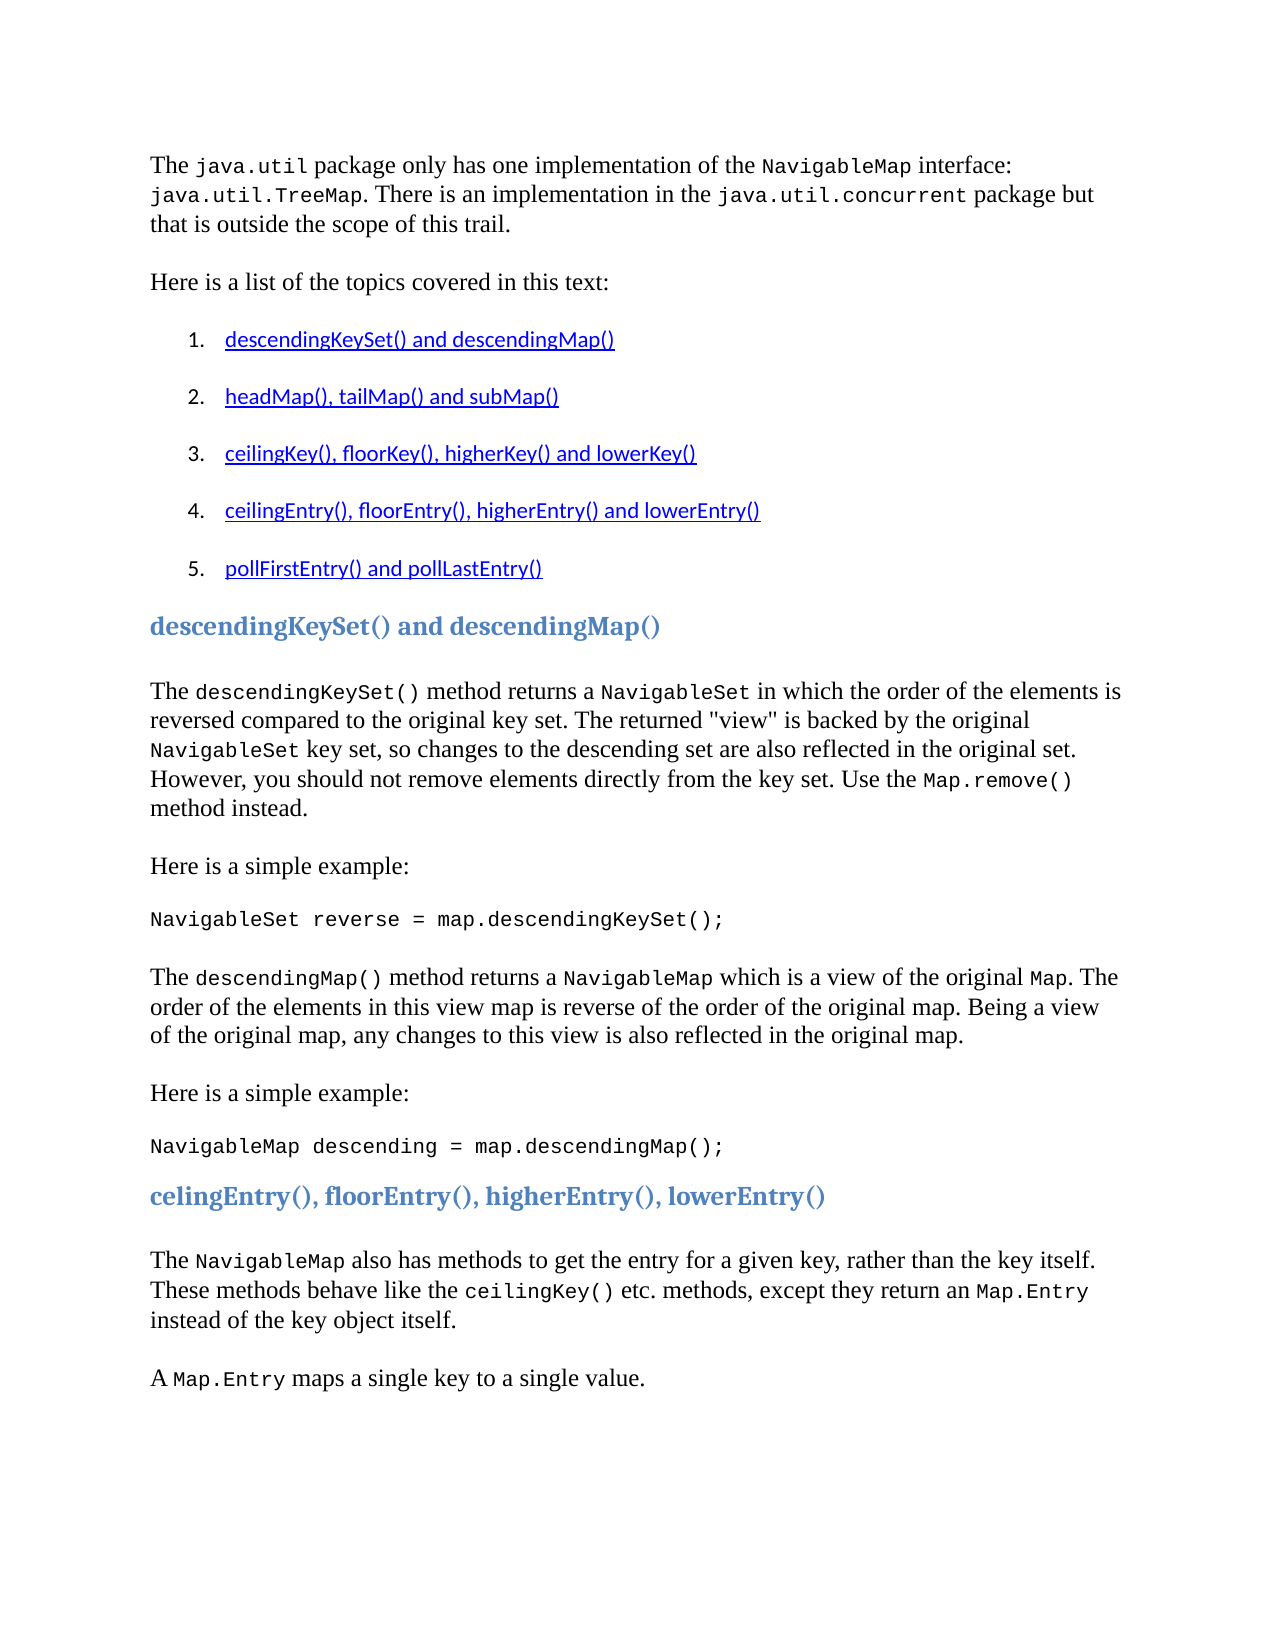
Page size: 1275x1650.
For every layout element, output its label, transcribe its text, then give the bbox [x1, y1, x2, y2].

text Here is a simple example: [150, 851, 1125, 880]
list ceilingEntry(), floorEntry(), higherEntry() and lowerEntry() [187, 497, 1125, 524]
text A Map.Entry maps a single key to a single value. [150, 1363, 1125, 1392]
list headMap(), tailMap() and subMap() [187, 382, 1125, 410]
text NavigableSet reverse = map.descendingKeySet(); [150, 909, 1125, 933]
text Here is a simple example: [150, 1078, 1125, 1107]
text The descendingMap() method returns a NavigableMap which is a view of the original Map. The order of the elements in this view map is reverse of the order of the original map. Being a view of the original map, any changes to this view is also reflected in the original map. [150, 962, 1125, 1049]
subtitle descendingKeySet() and descendingMap() [150, 611, 1125, 642]
text The java.util package only has one implementation of the NavigableMap interface: java.util.TreeMap. There is an implementation in the java.util.concurrent package but that is outside the scope of this trail. [150, 150, 1125, 238]
text The NavigableMap also has methods to get the entry for a given key, rather than the key itself. These methods behave like the ceilingKey() etc. methods, except they return an Map.Entry instead of the key object itself. [150, 1246, 1125, 1333]
text The descendingKeySet() method returns a NavigableSet in which the order of the elements is reversed compared to the original key set. The returned "view" is backed by the original NavigableSet key set, so changes to the descending set are also reflected in the original set. However, you should not remove elements directly from the key set. Use the Map.remove() method instead. [150, 676, 1125, 822]
list descendingKeySet() and descendingMap() [187, 325, 1125, 353]
list pollFirstEntry() and pollLastEntry() [187, 554, 1125, 582]
text NavigableMap descending = map.descendingMap(); [150, 1136, 1125, 1160]
subtitle celingEntry(), floorEntry(), higherEntry(), lowerEntry() [150, 1181, 1125, 1212]
text Here is a list of the topics covered in this text: [150, 267, 1125, 296]
list ceilingKey(), floorKey(), higherKey() and lowerKey() [187, 439, 1125, 467]
